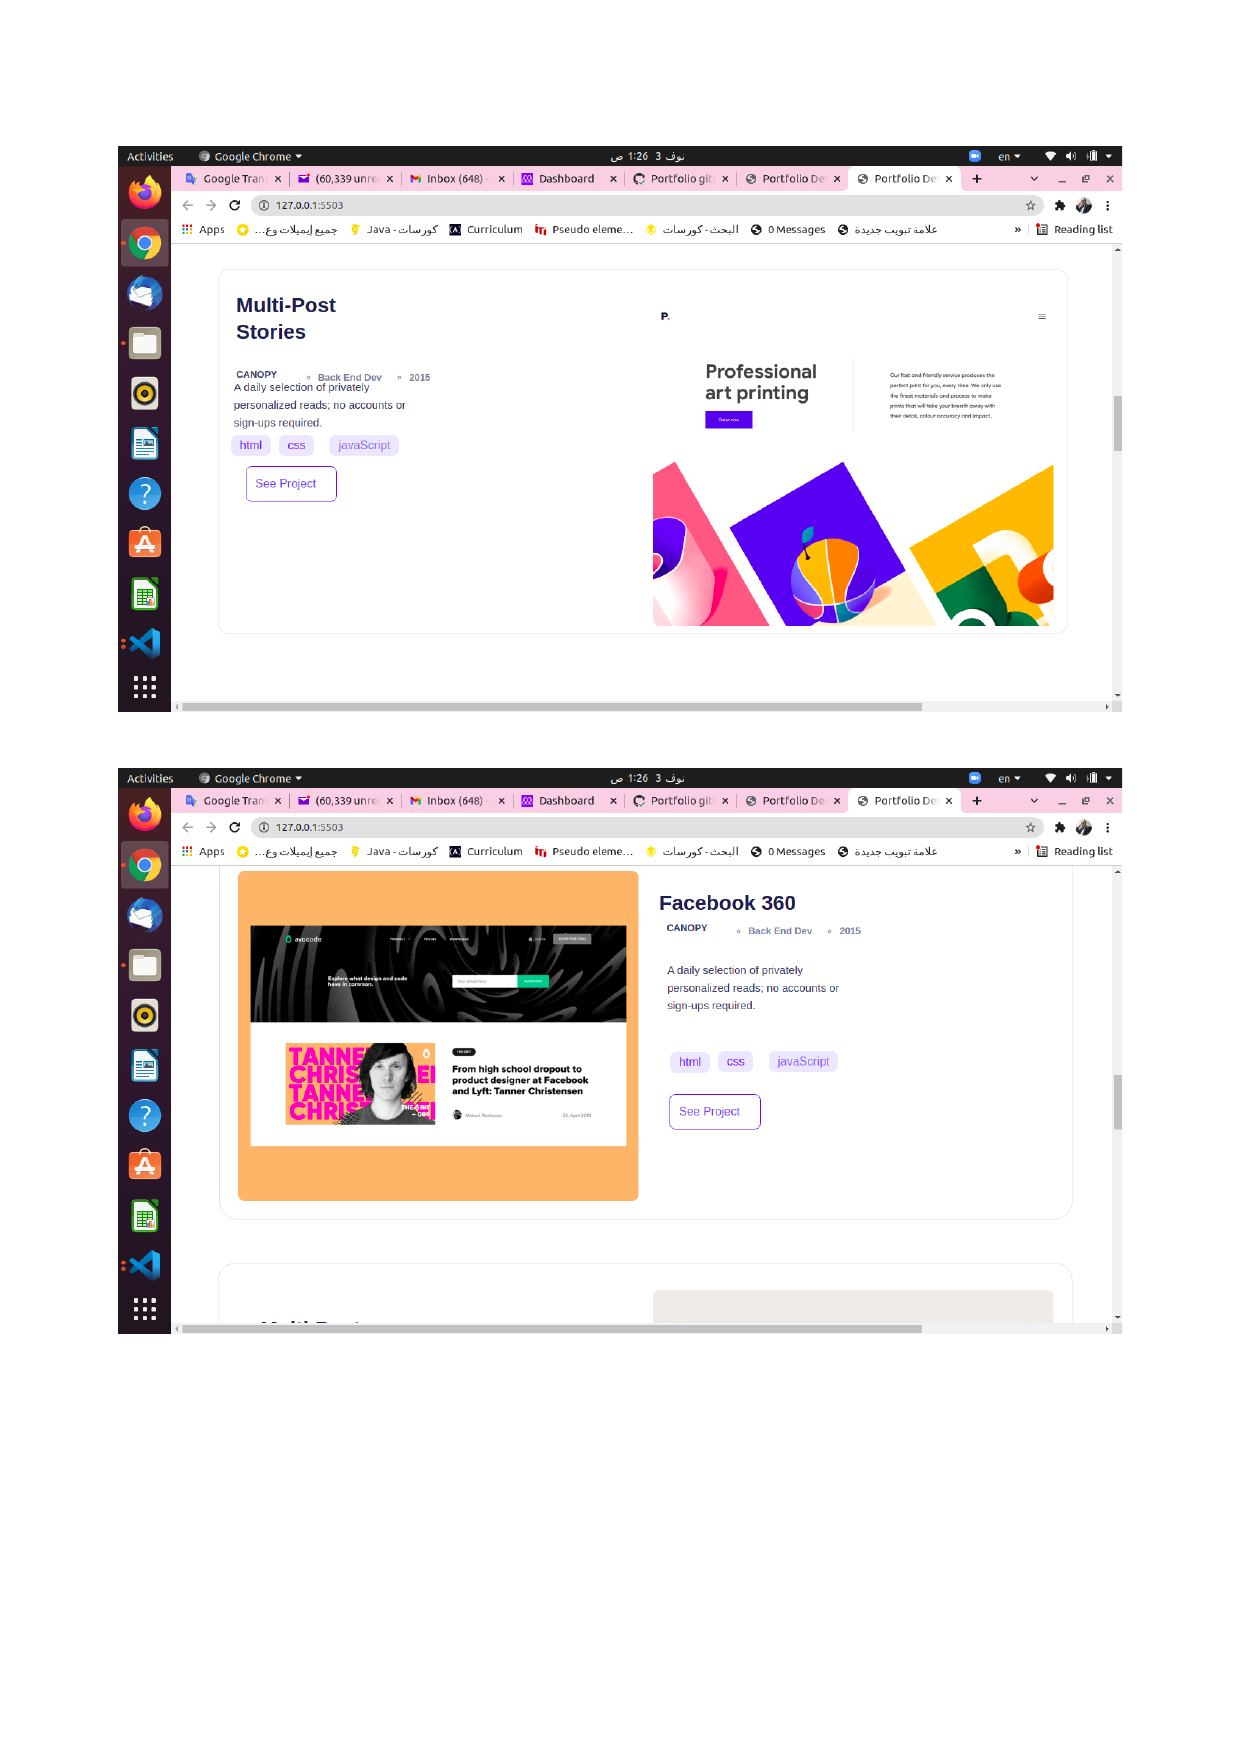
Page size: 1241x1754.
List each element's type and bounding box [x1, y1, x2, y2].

picture [118, 768, 1123, 1334]
picture [118, 146, 1123, 712]
